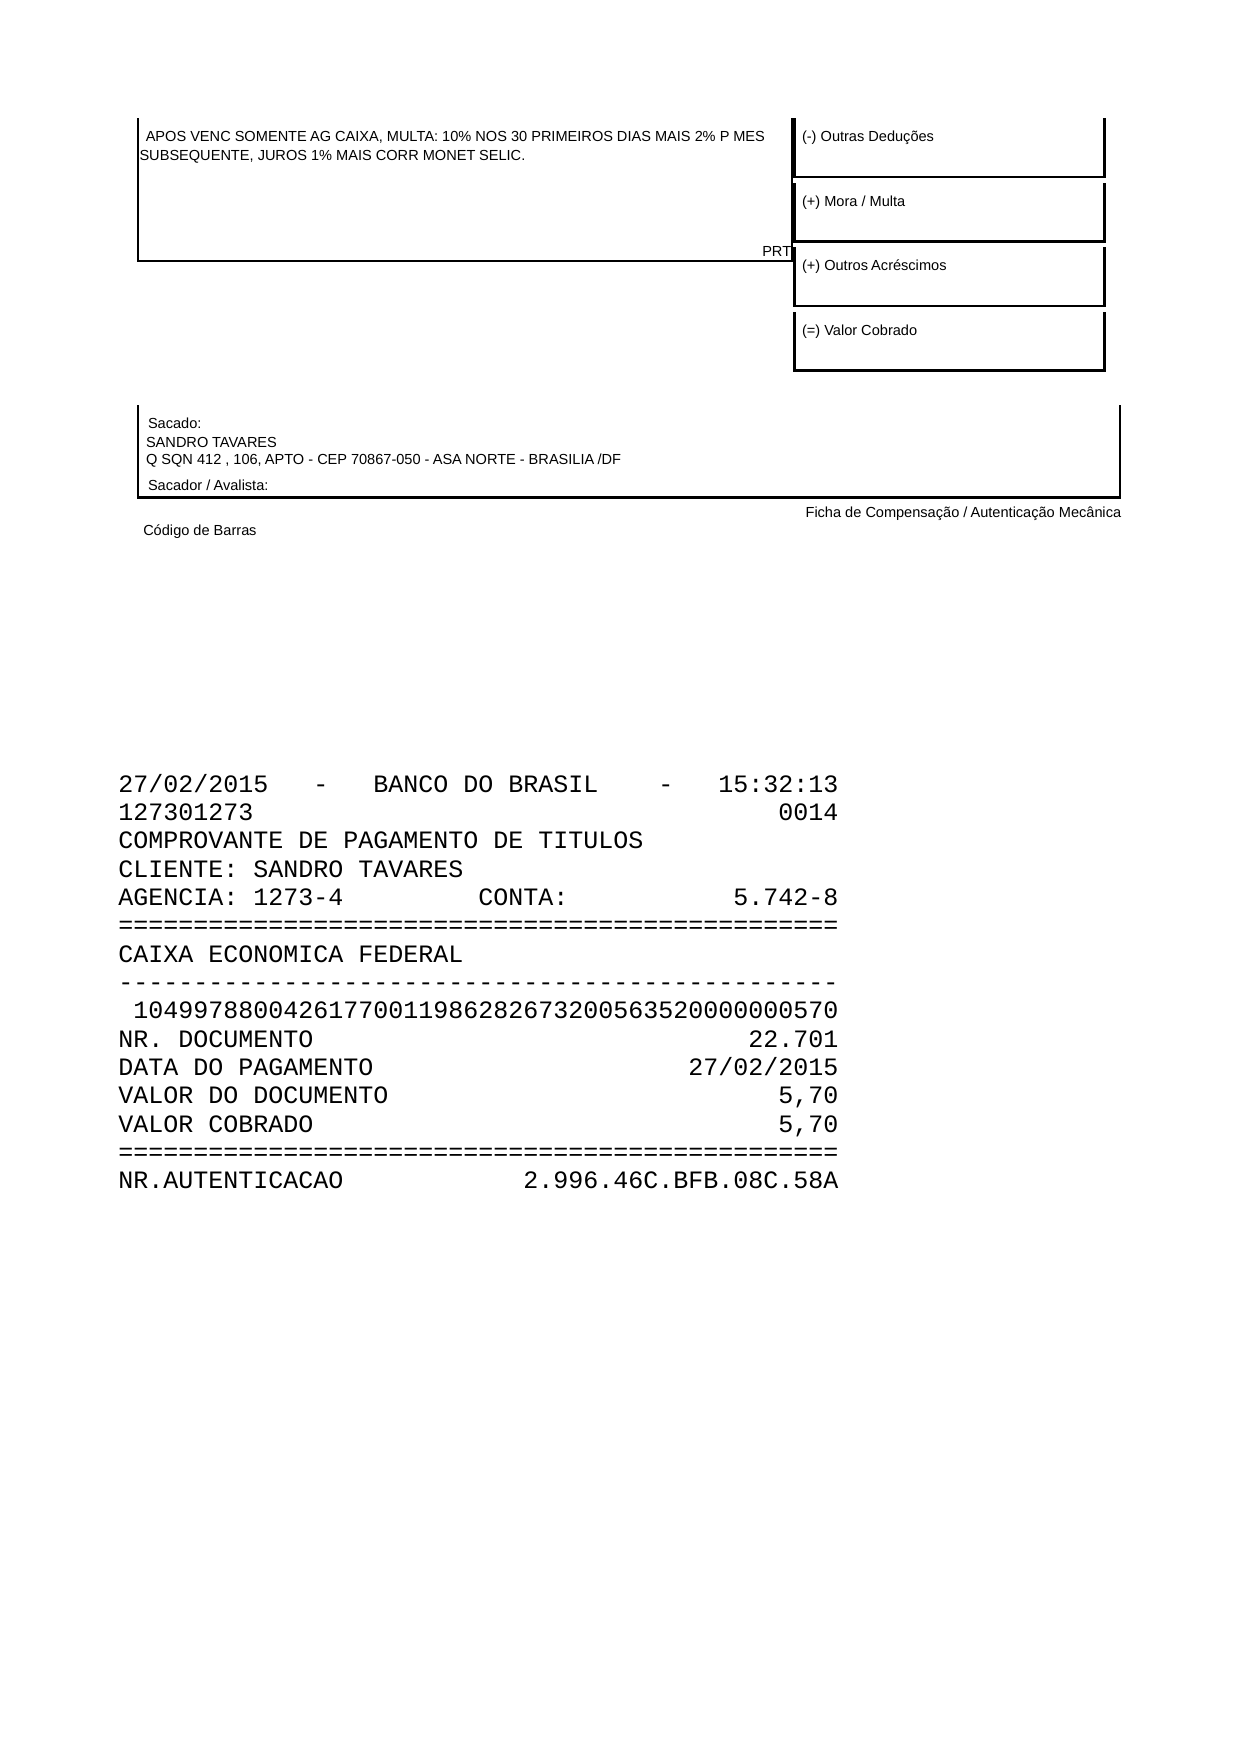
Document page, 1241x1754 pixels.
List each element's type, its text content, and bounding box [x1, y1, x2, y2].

table_header [118, 118, 137, 656]
text COMPROVANTE DE PAGAMENTO DE TITULOS [118, 828, 1122, 856]
text 127301273 0014 [118, 800, 1122, 828]
text DATA DO PAGAMENTO 27/02/2015 [118, 1055, 1122, 1083]
text VALOR COBRADO 5,70 ================================================ [118, 1111, 1122, 1168]
table_cell [796, 341, 1103, 369]
table_header (=) Valor Cobrado [796, 312, 1103, 341]
table_header (+) Mora / Multa [796, 183, 1103, 211]
text NR.AUTENTICACAO 2.996.46C.BFB.08C.58A [118, 1168, 1122, 1196]
text VALOR DO DOCUMENTO 5,70 [118, 1083, 1122, 1111]
table_cell PRT [139, 243, 791, 260]
table_header [137, 550, 1121, 628]
table_cell [796, 211, 1103, 240]
text 10499788004261770011986282673200563520000000570 [118, 998, 1122, 1026]
text CLIENTE: SANDRO TAVARES [118, 856, 1122, 885]
table_cell Sacador / Avalista: [142, 468, 1116, 496]
table_cell [137, 262, 793, 267]
table_header [1106, 118, 1121, 405]
table_header [137, 118, 1131, 656]
text NR. DOCUMENTO 22.701 [118, 1026, 1122, 1055]
table_cell [793, 307, 1106, 312]
table_header Sacado: SANDRO TAVARES Q SQN 412 , 106, APTO - CEP 70867-050 - ASA NORTE - BRASILIA /DF [142, 405, 1116, 467]
table_header [793, 376, 1106, 405]
table_header [137, 267, 793, 405]
text 27/02/2015 - BANCO DO BRASIL - 15:32:13 [118, 771, 1122, 800]
text CAIXA ECONOMICA FEDERAL ------------------------------------------------ [118, 941, 1122, 998]
table_cell APOS VENC SOMENTE AG CAIXA, MULTA: 10% NOS 30 PRIMEIROS DIAS MAIS 2% P MES SUBSEQUENTE, JUROS 1% MAIS CORR MONET SELIC. [139, 118, 791, 243]
table_header (-) Outras Deduções [796, 118, 1103, 147]
table_cell [137, 499, 1121, 503]
table_cell [793, 178, 1106, 183]
table_cell [793, 372, 1106, 376]
table_cell [796, 147, 1103, 176]
table_cell [793, 243, 1106, 247]
table_header (+) Outros Acréscimos [796, 247, 1103, 276]
table_cell [796, 276, 1103, 305]
text AGENCIA: 1273-4 CONTA: 5.742-8 ================================================ [118, 885, 1122, 941]
table_header Ficha de Compensação / Autenticação Mecânica [710, 503, 1121, 549]
table_header Código de Barras [137, 503, 710, 549]
